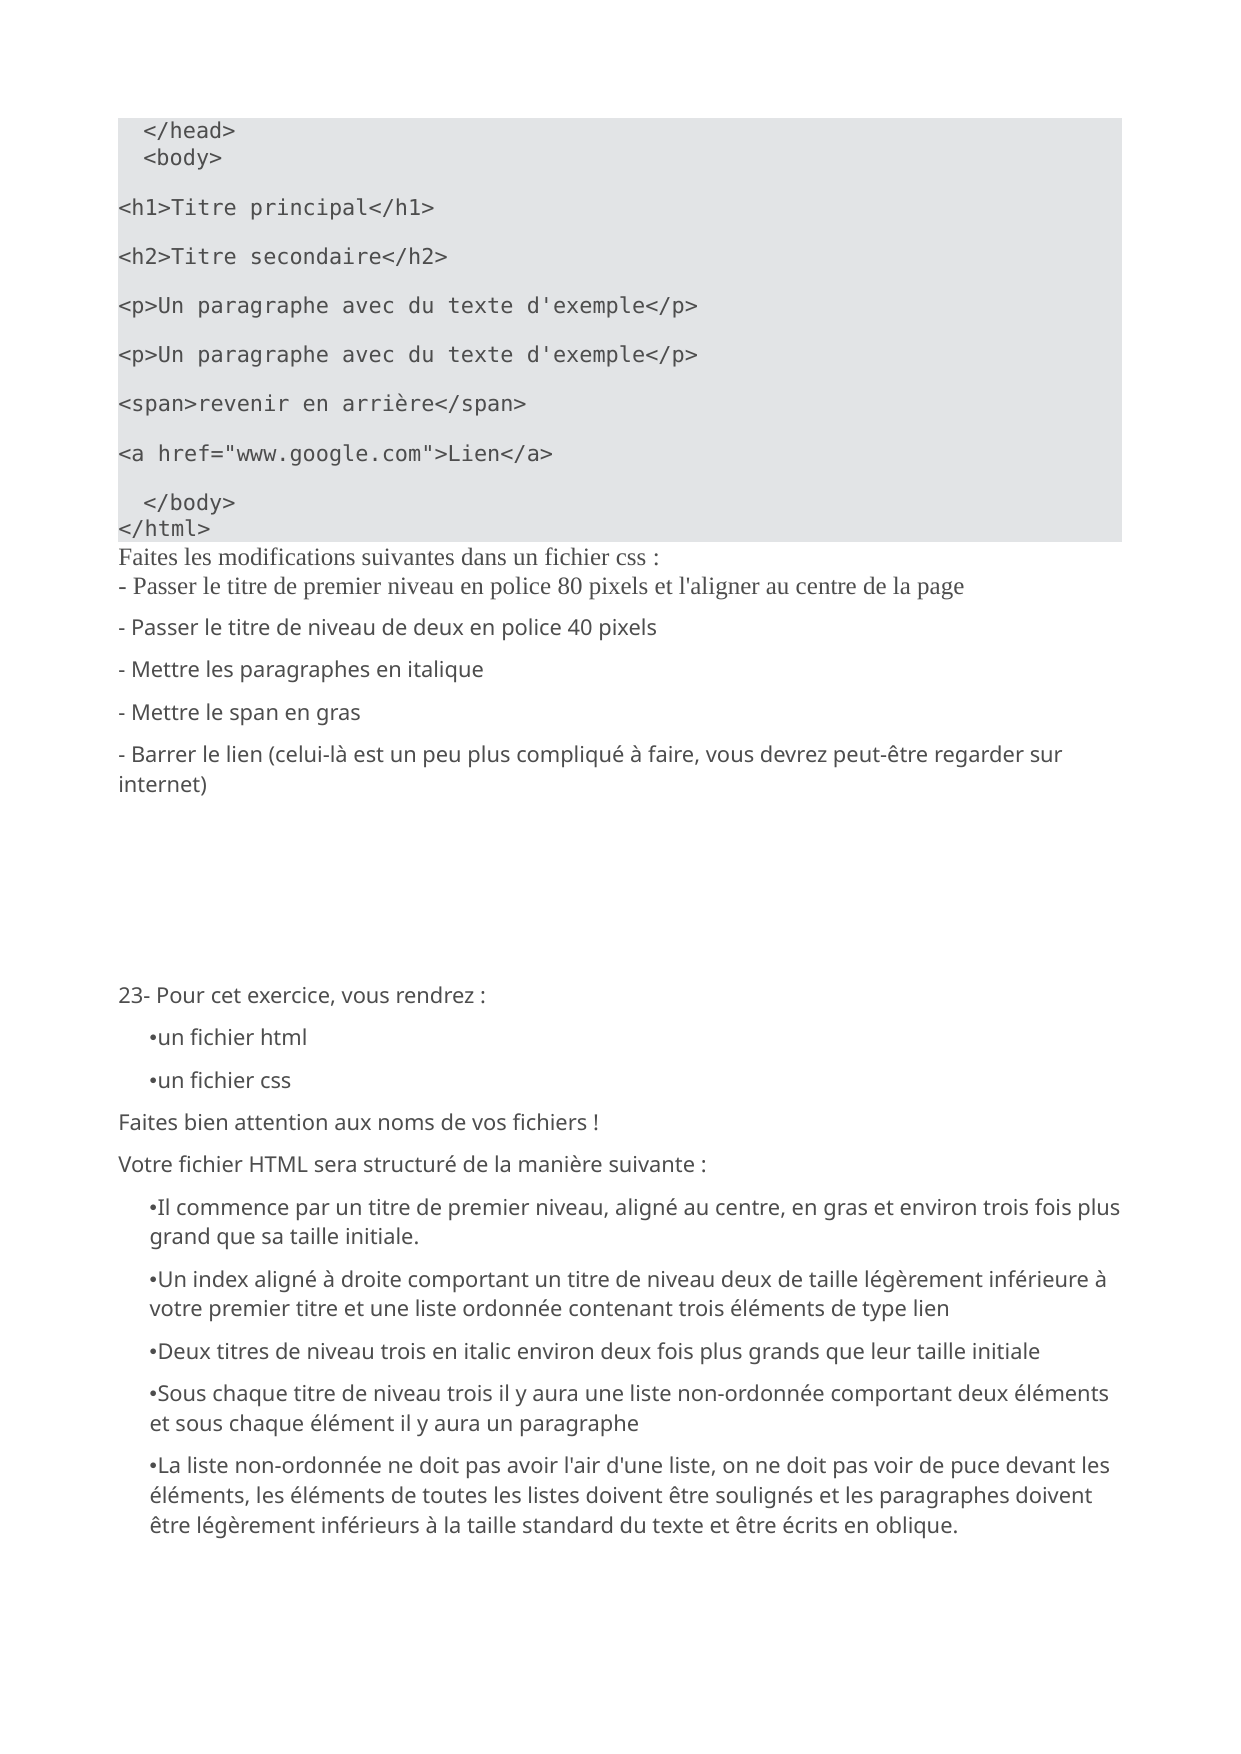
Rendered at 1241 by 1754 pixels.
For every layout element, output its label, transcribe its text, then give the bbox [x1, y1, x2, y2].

text <p>Un paragraphe avec du texte d'exemple</p> [118, 342, 1122, 368]
list Sous chaque titre de niveau trois il y aura une liste non-ordonnée comportant deux éléments et sous chaque élément il y aura un paragraphe [149, 1378, 1122, 1438]
list Un index aligné à droite comportant un titre de niveau deux de taille légèrement inférieure à votre premier titre et une liste ordonnée contenant trois éléments de type lien [149, 1264, 1122, 1323]
text </body> [118, 490, 1122, 516]
list un fichier css [149, 1065, 1122, 1094]
text <span>revenir en arrière</span> [118, 392, 1122, 417]
text <body> [118, 145, 1122, 171]
text Faites bien attention aux noms de vos fichiers ! [118, 1107, 1122, 1137]
list - Mettre le span en gras [118, 697, 1122, 726]
list Deux titres de niveau trois en italic environ deux fois plus grands que leur taille initiale [149, 1336, 1122, 1366]
text <h1>Titre principal</h1> [118, 195, 1122, 220]
list Il commence par un titre de premier niveau, aligné au centre, en gras et environ trois fois plus grand que sa taille initiale. [149, 1192, 1122, 1251]
text Votre fichier HTML sera structuré de la manière suivante : [118, 1149, 1122, 1179]
list - Passer le titre de niveau de deux en police 40 pixels [118, 612, 1122, 642]
text Faites les modifications suivantes dans un fichier css : [118, 542, 1122, 571]
list - Mettre les paragraphes en italique [118, 654, 1122, 684]
text <h2>Titre secondaire</h2> [118, 244, 1122, 269]
text </head> [118, 118, 1122, 145]
text - Passer le titre de premier niveau en police 80 pixels et l'aligner au centre de la page [118, 571, 1122, 599]
list La liste non-ordonnée ne doit pas avoir l'air d'une liste, on ne doit pas voir de puce devant les éléments, les éléments de toutes les listes doivent être soulignés et les paragraphes doivent être légèrement inférieurs à la taille standard du texte et être écrits en oblique. [149, 1450, 1122, 1539]
text <a href="www.google.com">Lien</a> [118, 441, 1122, 466]
text </html> [118, 516, 1122, 542]
text 23- Pour cet exercice, vous rendrez : [118, 980, 1122, 1010]
text <p>Un paragraphe avec du texte d'exemple</p> [118, 293, 1122, 319]
list un fichier html [149, 1022, 1122, 1052]
list - Barrer le lien (celui-là est un peu plus compliqué à faire, vous devrez peut-être regarder sur internet) [118, 739, 1122, 798]
